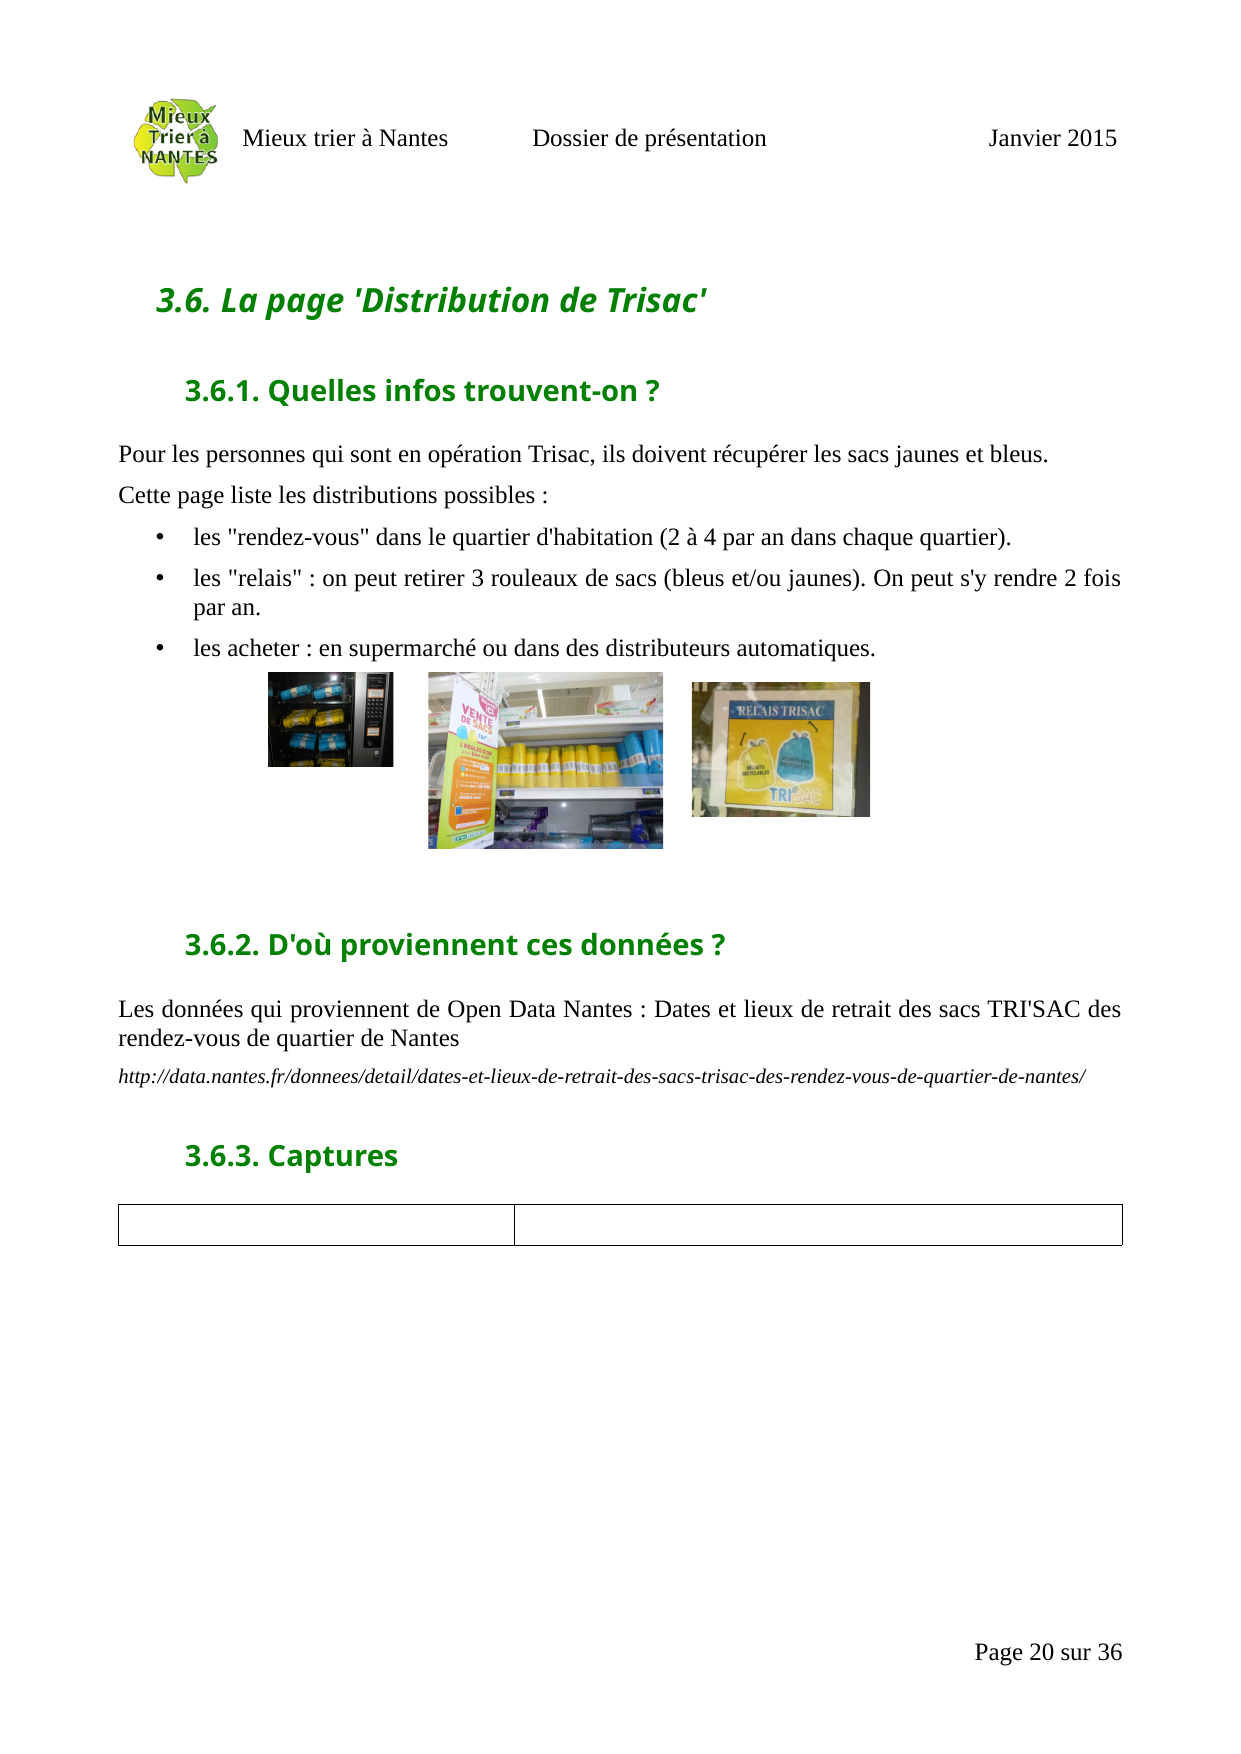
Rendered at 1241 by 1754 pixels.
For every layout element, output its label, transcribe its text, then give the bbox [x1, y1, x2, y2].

subtitle Quelles infos trouvent-on ? [148, 370, 1122, 410]
subtitle D'où proviennent ces données ? [148, 925, 1122, 964]
picture [691, 682, 871, 817]
picture [428, 672, 664, 849]
picture [268, 672, 394, 767]
text Pour les personnes qui sont en opération Trisac, ils doivent récupérer les sacs jaunes et bleus. [118, 439, 1122, 468]
subtitle Captures [148, 1135, 1122, 1175]
text Cette page liste les distributions possibles : [118, 480, 1122, 509]
table_header [515, 1205, 1122, 1245]
subtitle La page 'Distribution de Trisac' [148, 277, 1122, 323]
list les "relais" : on peut retirer 3 rouleaux de sacs (bleus et/ou jaunes). On peut s'y rendre 2 fois par an. [156, 563, 1122, 620]
text http://data.nantes.fr/donnees/detail/dates-et-lieux-de-retrait-des-sacs-trisac-des-rendez-vous-de-quartier-de-nantes/ [118, 1064, 1122, 1088]
picture [131, 95, 221, 185]
table_header [119, 1205, 514, 1245]
list les acheter : en supermarché ou dans des distributeurs automatiques. [156, 633, 1122, 662]
text Les données qui proviennent de Open Data Nantes : Dates et lieux de retrait des sacs TRI'SAC des rendez-vous de quartier de Nantes [118, 994, 1122, 1051]
list les "rendez-vous" dans le quartier d'habitation (2 à 4 par an dans chaque quartier). [156, 522, 1122, 550]
